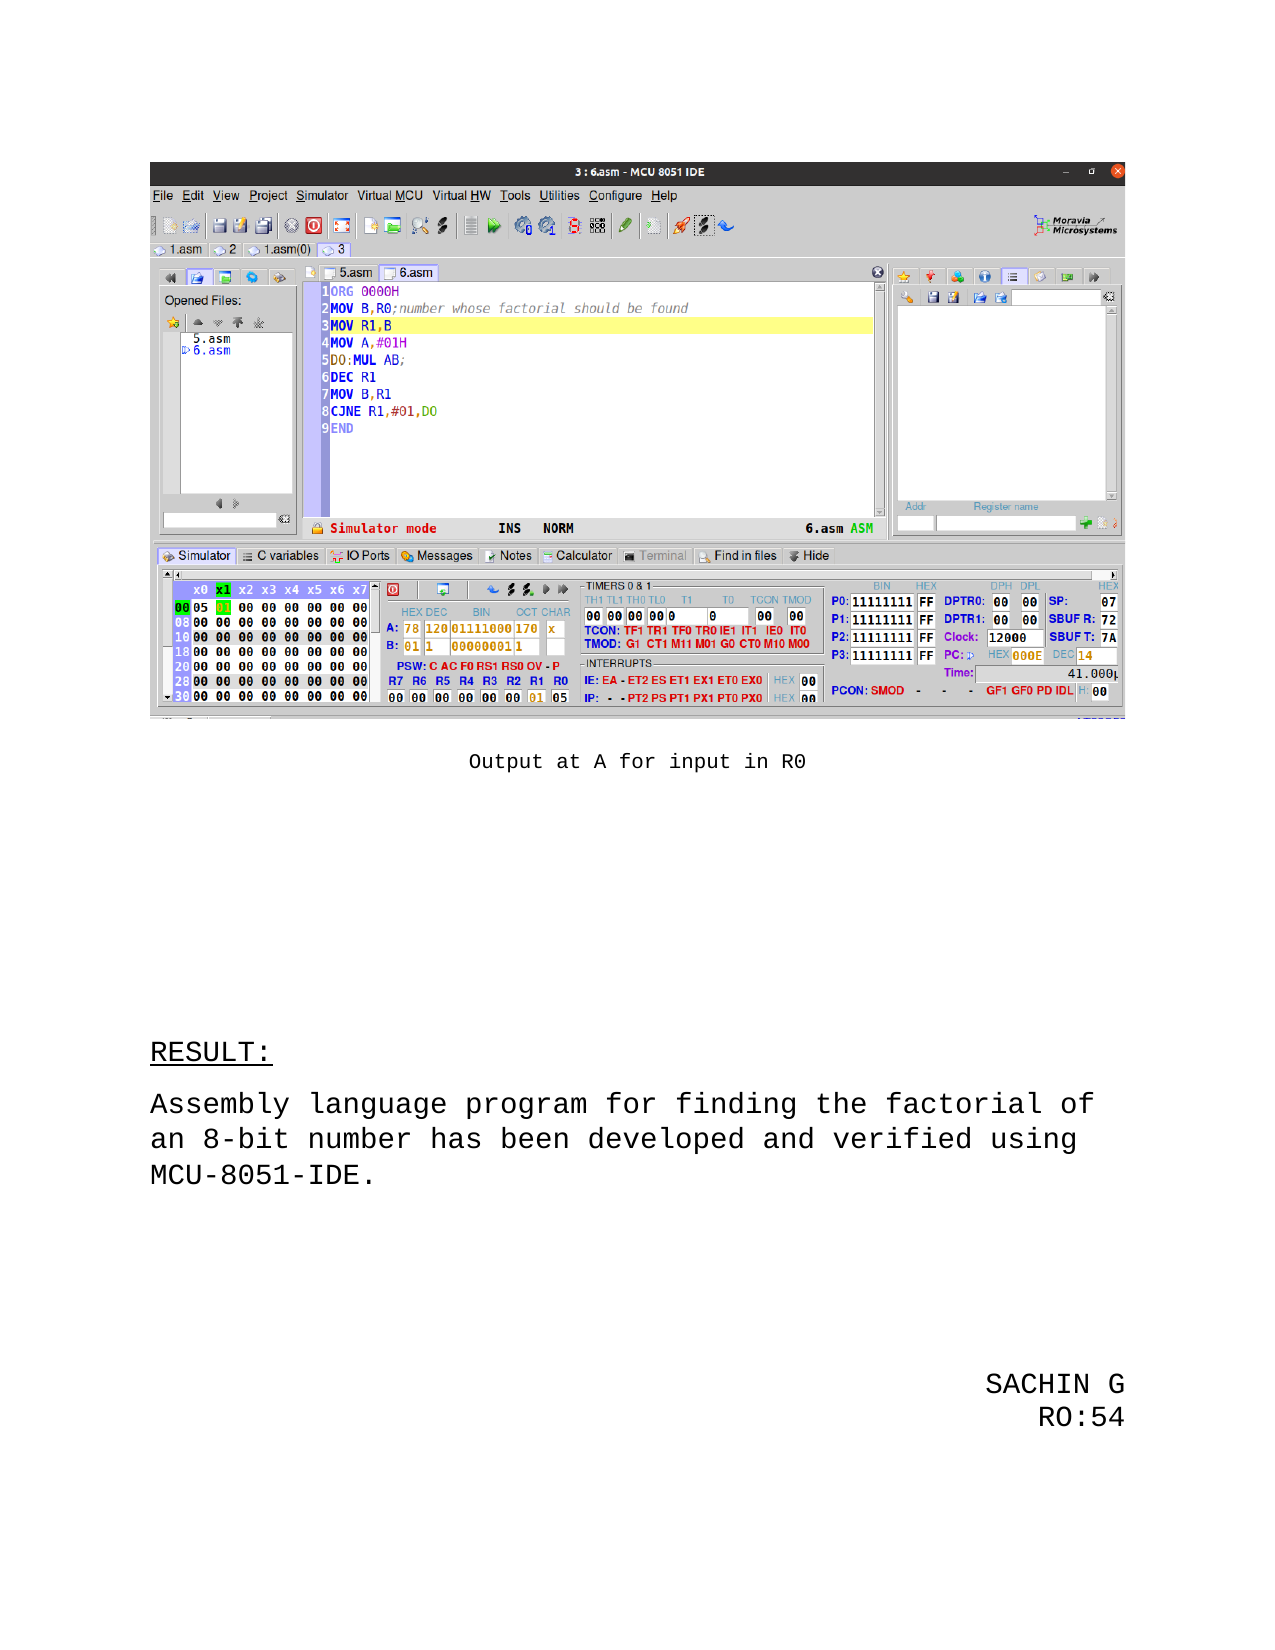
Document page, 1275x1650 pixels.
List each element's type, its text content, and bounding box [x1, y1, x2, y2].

text RESULT: [150, 1037, 1125, 1070]
text Assembly language program for finding the factorial of an 8-bit number has been developed and verified using MCU-8051-IDE. [150, 1089, 1125, 1193]
subtitle RO:54 [150, 1402, 1125, 1435]
subtitle Output at A for input in R0 [150, 752, 1125, 775]
subtitle SACHIN G [375, 1369, 1125, 1402]
picture [150, 162, 1125, 719]
